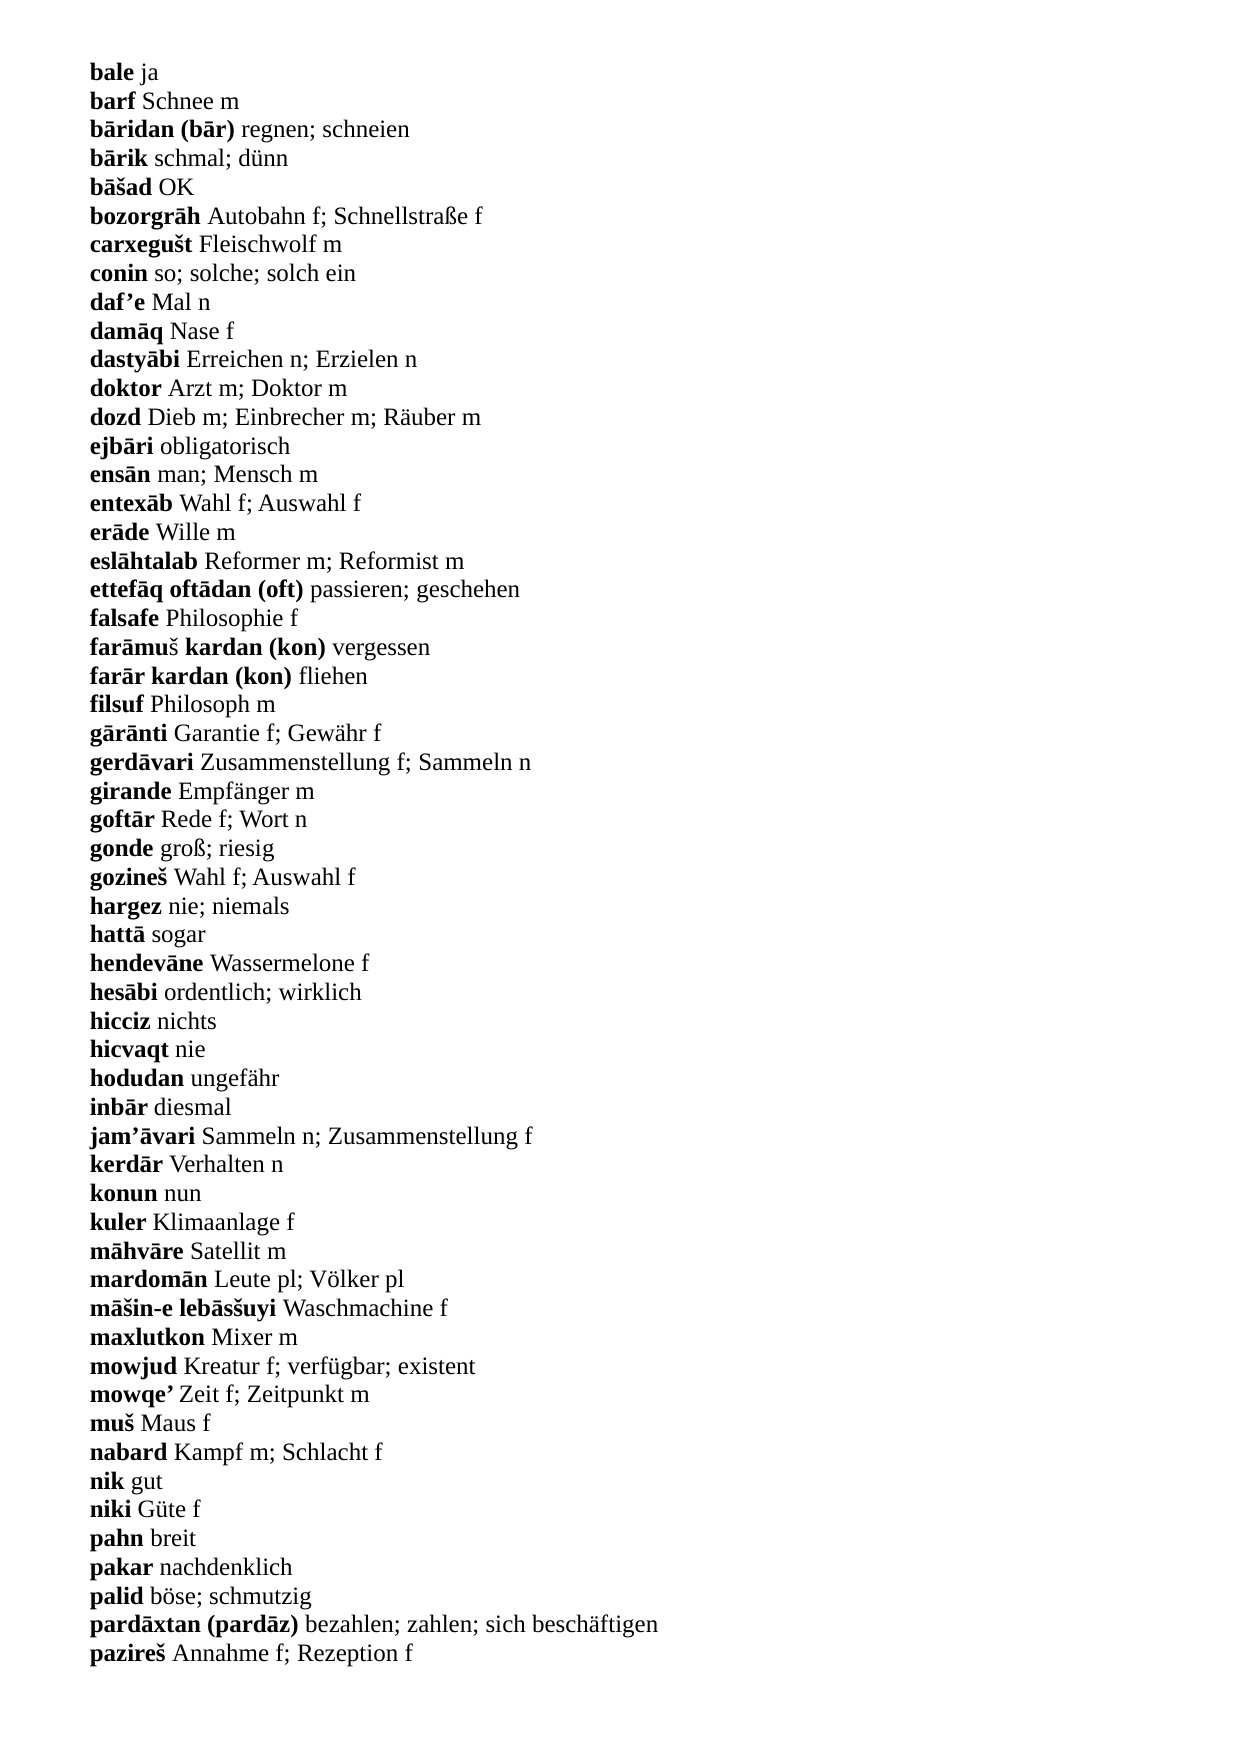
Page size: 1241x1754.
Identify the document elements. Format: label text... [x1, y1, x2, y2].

text doktor Arzt m; Doktor m [89, 373, 1153, 402]
text pahn breit [89, 1523, 1153, 1552]
text damāq Nase f [89, 316, 1153, 344]
text bārik schmal; dünn [89, 143, 1153, 172]
text pakar nachdenklich [89, 1552, 1153, 1581]
text māšin‐e lebāsšuyi Waschmachine f [89, 1293, 1153, 1322]
text nabard Kampf m; Schlacht f [89, 1437, 1153, 1466]
text daf’e Mal n [89, 287, 1153, 316]
text farāmuš kardan (kon) vergessen [89, 632, 1153, 661]
text hesābi ordentlich; wirklich [89, 977, 1153, 1006]
text kerdār Verhalten n [89, 1149, 1153, 1178]
text hendevāne Wassermelone f [89, 948, 1153, 977]
text jam’āvari Sammeln n; Zusammenstellung f [89, 1121, 1153, 1149]
text eslāhtalab Reformer m; Reformist m [89, 546, 1153, 574]
text bāridan (bār) regnen; schneien [89, 114, 1153, 143]
text filsuf Philosoph m [89, 689, 1153, 718]
text mowqe’ Zeit f; Zeitpunkt m [89, 1379, 1153, 1408]
text mardomān Leute pl; Völker pl [89, 1264, 1153, 1293]
text hicvaqt nie [89, 1034, 1153, 1063]
text nik gut [89, 1466, 1153, 1494]
text konun nun [89, 1178, 1153, 1207]
text gārānti Garantie f; Gewähr f [89, 718, 1153, 747]
text gozineš Wahl f; Auswahl f [89, 862, 1153, 891]
text bale ja [89, 57, 1153, 86]
text hicciz nichts [89, 1006, 1153, 1034]
text hodudan ungefähr [89, 1063, 1153, 1092]
text ettefāq oftādan (oft) passieren; geschehen [89, 574, 1153, 603]
text hattā sogar [89, 919, 1153, 948]
text pardāxtan (pardāz) bezahlen; zahlen; sich beschäftigen [89, 1609, 1153, 1638]
text gonde groß; riesig [89, 833, 1153, 862]
text bāšad OK [89, 172, 1153, 201]
text hargez nie; niemals [89, 891, 1153, 919]
text carxegušt Fleischwolf m [89, 229, 1153, 258]
text goftār Rede f; Wort n [89, 804, 1153, 833]
text gerdāvari Zusammenstellung f; Sammeln n [89, 747, 1153, 776]
text entexāb Wahl f; Auswahl f [89, 488, 1153, 517]
text palid böse; schmutzig [89, 1581, 1153, 1609]
text girande Empfänger m [89, 776, 1153, 804]
text ensān man; Mensch m [89, 459, 1153, 488]
text pazireš Annahme f; Rezeption f [89, 1638, 1153, 1667]
text erāde Wille m [89, 517, 1153, 546]
text muš Maus f [89, 1408, 1153, 1437]
text māhvāre Satellit m [89, 1236, 1153, 1264]
text conin so; solche; solch ein [89, 258, 1153, 287]
text falsafe Philosophie f [89, 603, 1153, 632]
text maxlutkon Mixer m [89, 1322, 1153, 1351]
text inbār diesmal [89, 1092, 1153, 1121]
text farār kardan (kon) fliehen [89, 661, 1153, 689]
text dozd Dieb m; Einbrecher m; Räuber m [89, 402, 1153, 431]
text barf Schnee m [89, 86, 1153, 114]
text niki Güte f [89, 1494, 1153, 1523]
text bozorgrāh Autobahn f; Schnellstraße f [89, 201, 1153, 229]
text kuler Klimaanlage f [89, 1207, 1153, 1236]
text mowjud Kreatur f; verfügbar; existent [89, 1351, 1153, 1379]
text ejbāri obligatorisch [89, 431, 1153, 459]
text dastyābi Erreichen n; Erzielen n [89, 344, 1153, 373]
